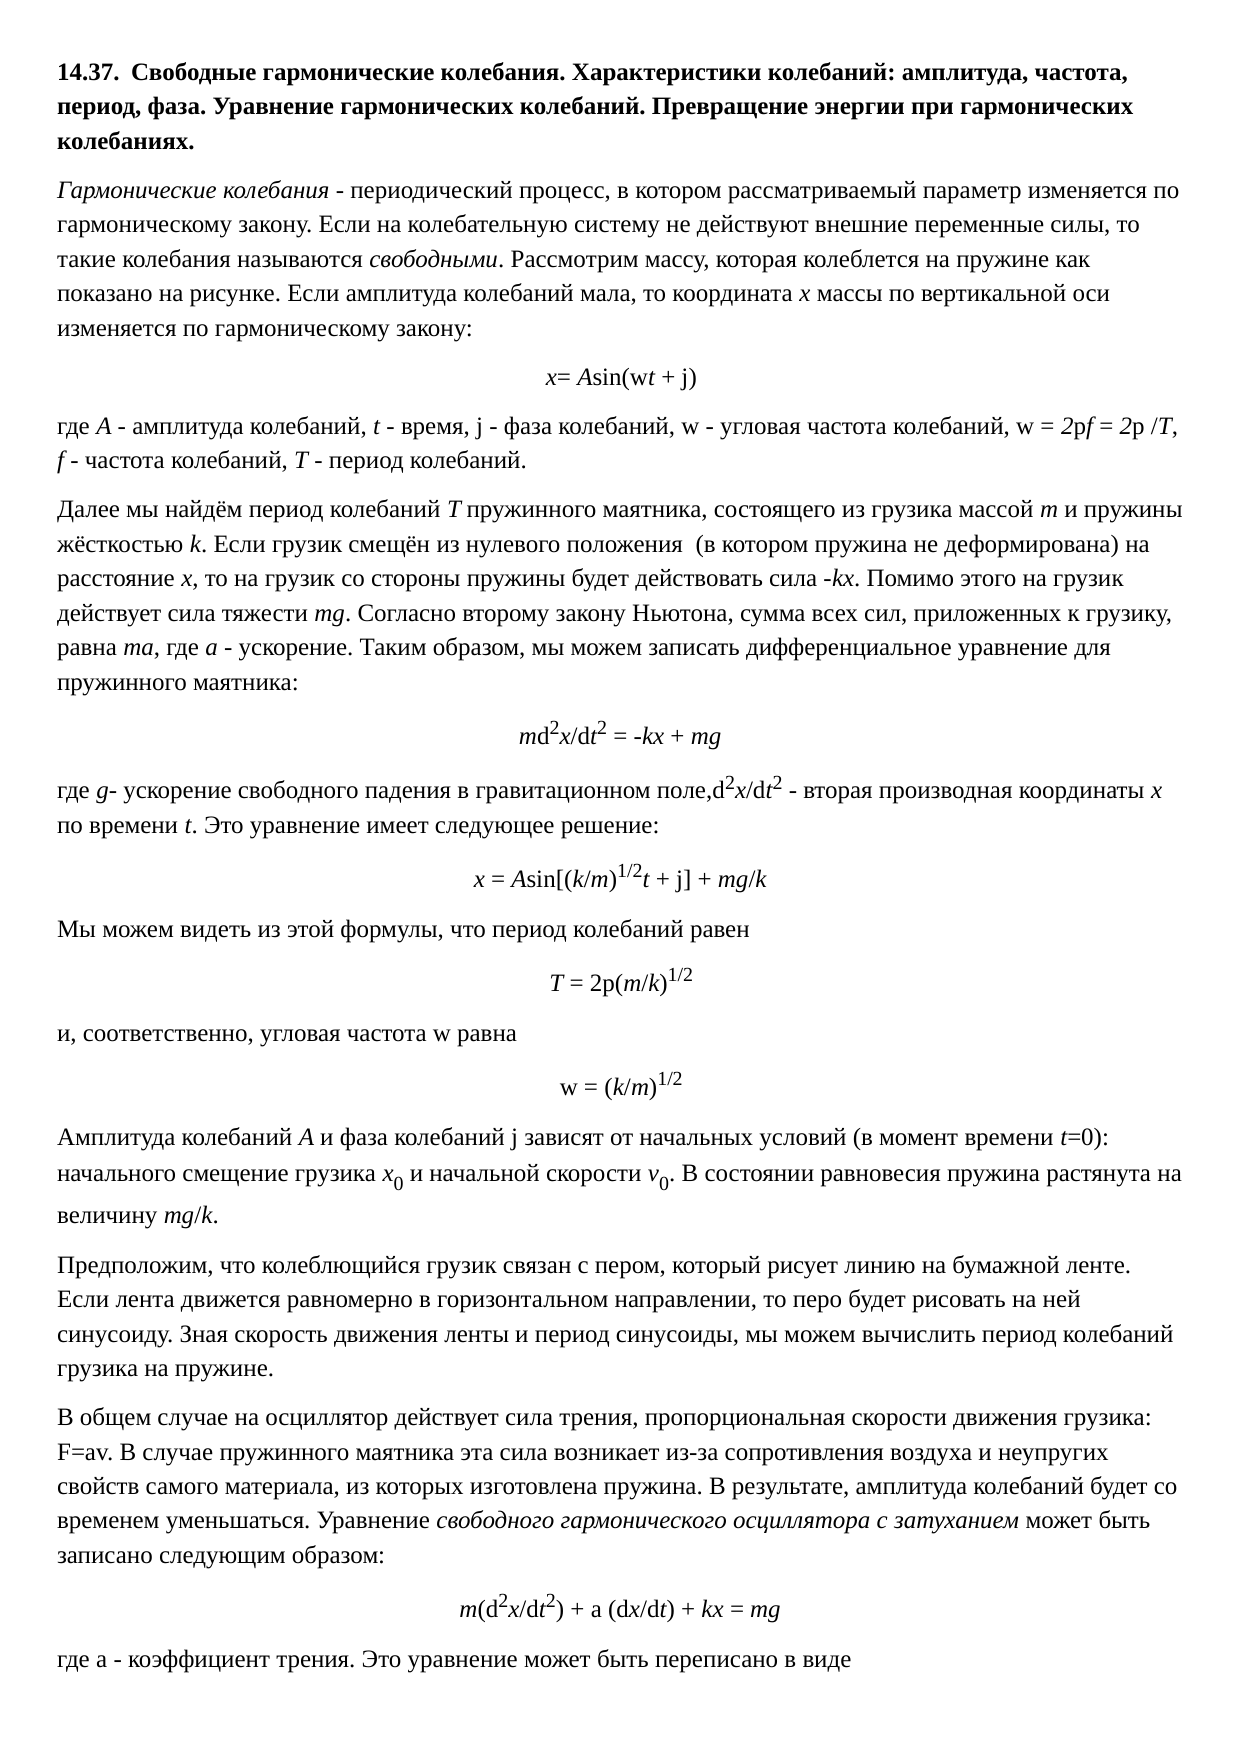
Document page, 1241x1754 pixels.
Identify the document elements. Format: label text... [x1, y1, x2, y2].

text где A - амплитуда колебаний, t - время, j - фаза колебаний, w - угловая частота колебаний, w = 2pf = 2p /T, f - частота колебаний, T - период колебаний. [57, 411, 1185, 474]
text Мы можем видеть из этой формулы, что период колебаний равен [57, 914, 1185, 943]
text где a - коэффициент трения. Это уравнение может быть переписано в виде [57, 1644, 1185, 1673]
text x = Asin[(k/m)1/2t + j] + mg/k [57, 859, 1185, 893]
text w = (k/m)1/2 [57, 1067, 1185, 1100]
text 14.37. Свободные гармонические колебания. Характеристики колебаний: амплитуда, частота, период, фаза. Уравнение гармонических колебаний. Превращение энергии при гармонических колебаниях. [57, 57, 1185, 154]
text Предположим, что колеблющийся грузик связан с пером, который рисует линию на бумажной ленте. Если лента движется равномерно в горизонтальном направлении, то перо будет рисовать на ней синусоиду. Зная скорость движения ленты и период синусоиды, мы можем вычислить период колебаний грузика на пружине. [57, 1250, 1185, 1382]
text Амплитуда колебаний A и фаза колебаний j зависят от начальных условий (в момент времени t=0): начального смещение грузика x0 и начальной скорости v0. В состоянии равновесия пружина растянута на величину mg/k. [57, 1122, 1185, 1229]
text x= Asin(wt + j) [57, 362, 1185, 391]
text Далее мы найдём период колебаний T пружинного маятника, состоящего из грузика массой m и пружины жёсткостью k. Если грузик смещён из нулевого положения (в котором пружина не деформирована) на расстояние x, то на грузик со стороны пружины будет действовать сила -kx. Помимо этого на грузик действует сила тяжести mg. Согласно второму закону Ньютона, сумма всех сил, приложенных к грузику, равна ma, где a - ускорение. Таким образом, мы можем записать дифференциальное уравнение для пружинного маятника: [57, 494, 1185, 696]
text T = 2p(m/k)1/2 [57, 963, 1185, 996]
text В общем случае на осциллятор действует сила трения, пропорциональная скорости движения грузика: F=av. В случае пружинного маятника эта сила возникает из-за сопротивления воздуха и неупругих свойств самого материала, из которых изготовлена пружина. В результате, амплитуда колебаний будет со временем уменьшаться. Уравнение свободного гармонического осциллятора с затуханием может быть записано следующим образом: [57, 1402, 1185, 1569]
text где g- ускорение свободного падения в гравитационном поле,d2x/dt2 - вторая производная координаты x по времени t. Это уравнение имеет следующее решение: [57, 771, 1185, 839]
text Гармонические колебания - периодический процесс, в котором рассматриваемый параметр изменяется по гармоническому закону. Если на колебательную систему не действуют внешние переменные силы, то такие колебания называются свободными. Рассмотрим массу, которая колеблется на пружине как показано на рисунке. Если амплитуда колебаний мала, то координата x массы по вертикальной оси изменяется по гармоническому закону: [57, 175, 1185, 342]
text m(d2x/dt2) + a (dx/dt) + kx = mg [57, 1589, 1185, 1623]
text md2x/dt2 = -kx + mg [57, 716, 1185, 749]
text и, соответственно, угловая частота w равна [57, 1018, 1185, 1046]
